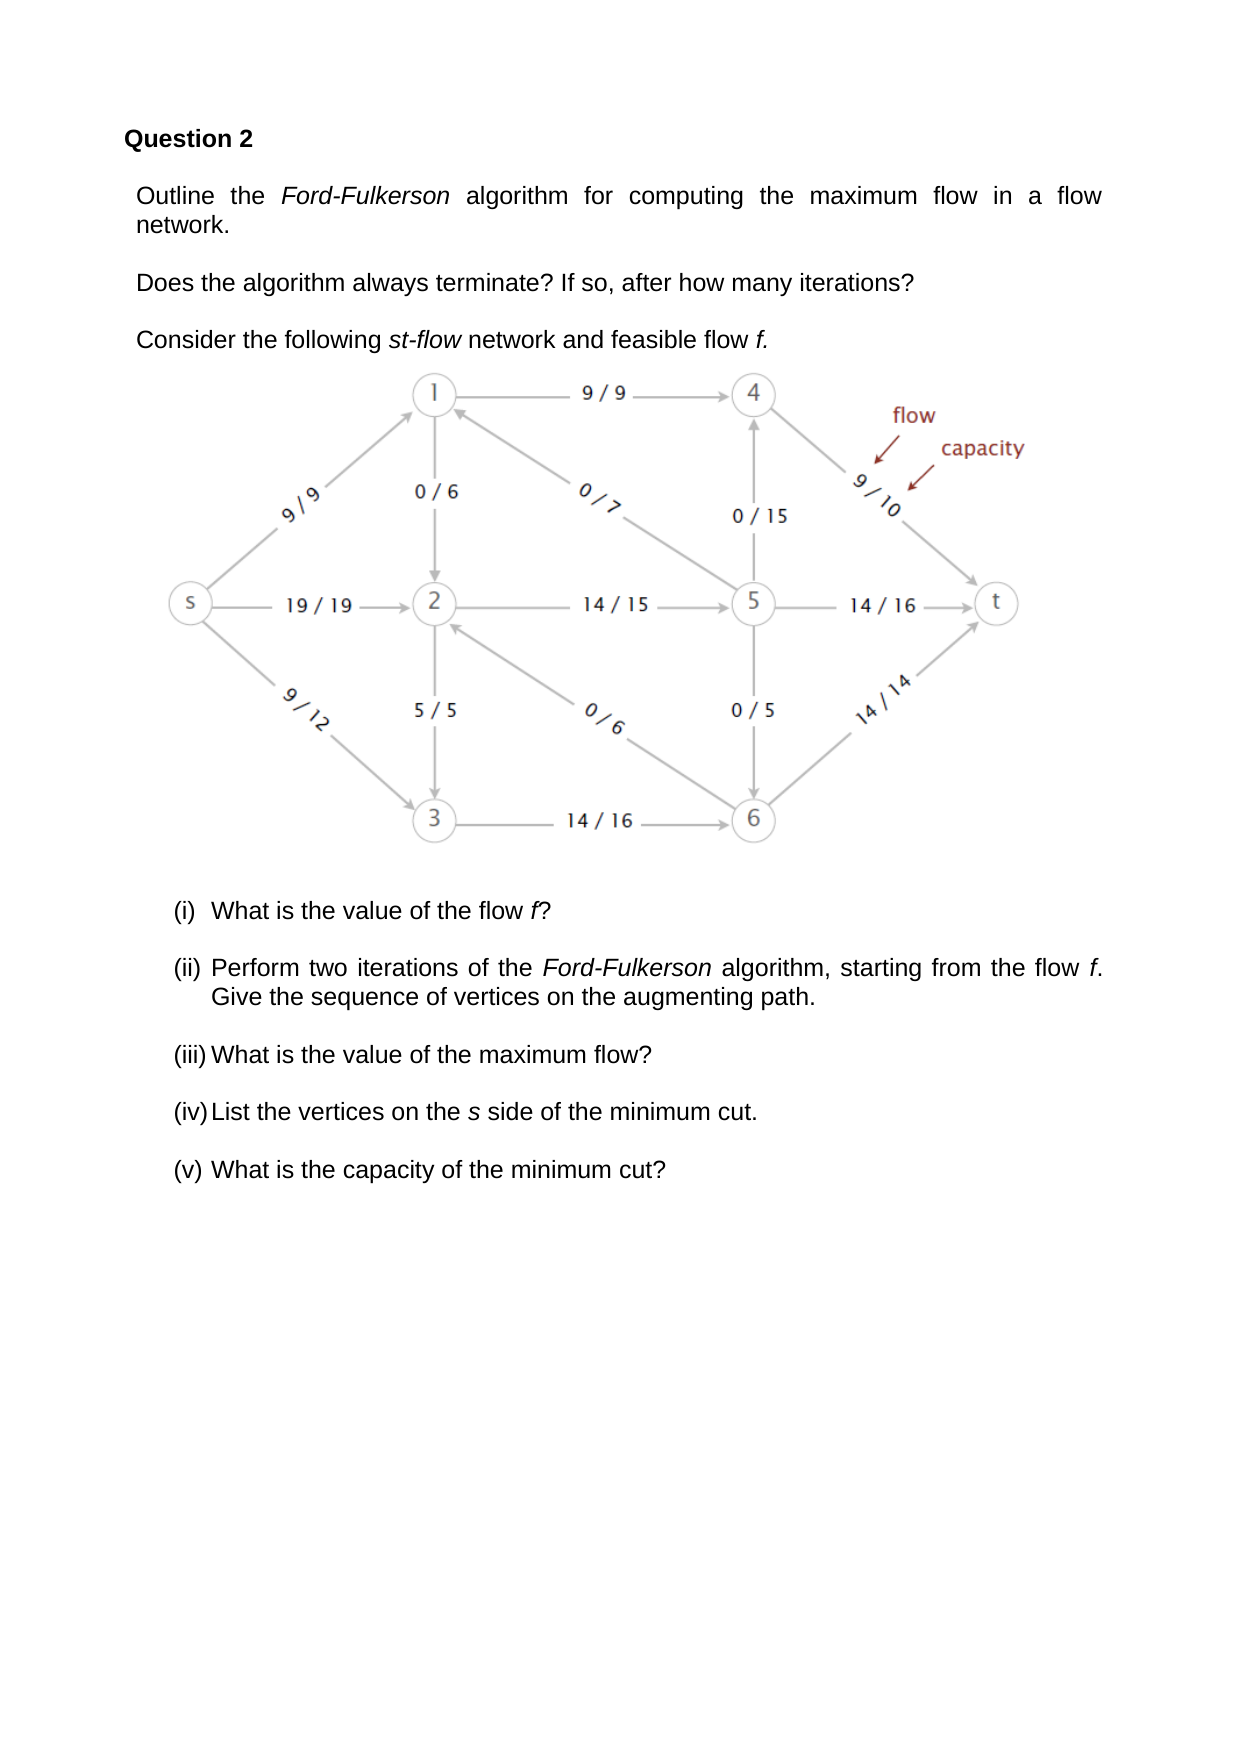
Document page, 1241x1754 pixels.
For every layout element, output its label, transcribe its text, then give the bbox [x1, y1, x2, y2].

table_header Question 2 [118, 118, 1122, 1247]
table_cell Consider the following st-flow network and feasible flow f. What is the value of the flow f? Perform two iterations of the Ford-Fulkerson algorithm, starting from the flow f. Give the sequence of vertices on the augmenting path. What is the value of the maximum flow? List the vertices on the s side of the minimum cut. What is the capacity of the minimum cut? [125, 325, 1114, 1241]
picture [135, 359, 1082, 867]
table_header Outline the Ford-Fulkerson algorithm for computing the maximum flow in a flow network. Does the algorithm always terminate? If so, after how many iterations? [125, 181, 1114, 325]
